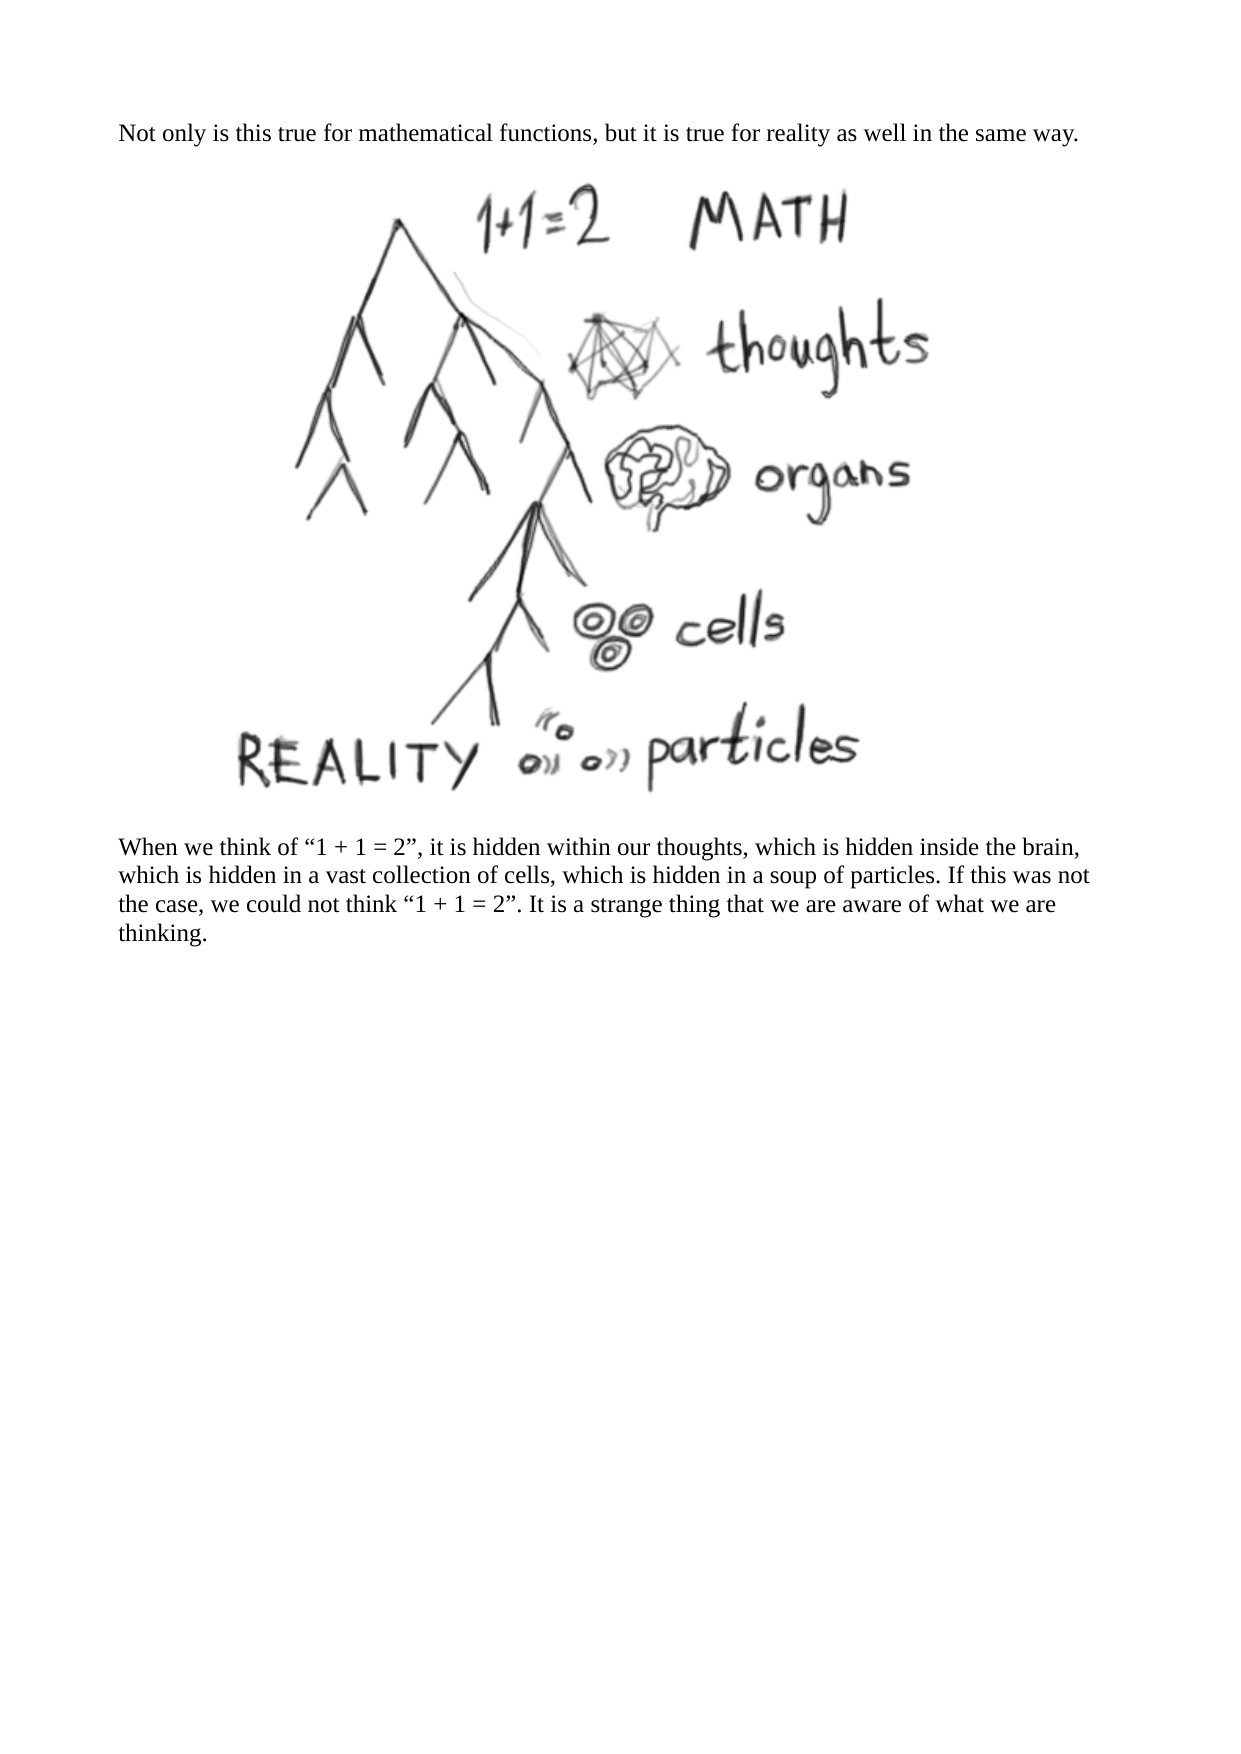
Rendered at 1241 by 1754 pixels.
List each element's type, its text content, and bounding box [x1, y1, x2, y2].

text Not only is this true for mathematical functions, but it is true for reality as well in the same way. [118, 118, 1122, 147]
picture [118, 175, 1123, 803]
text When we think of “1 + 1 = 2”, it is hidden within our thoughts, which is hidden inside the brain, which is hidden in a vast collection of cells, which is hidden in a soup of particles. If this was not the case, we could not think “1 + 1 = 2”. It is a strange thing that we are aware of what we are thinking. [118, 832, 1122, 947]
